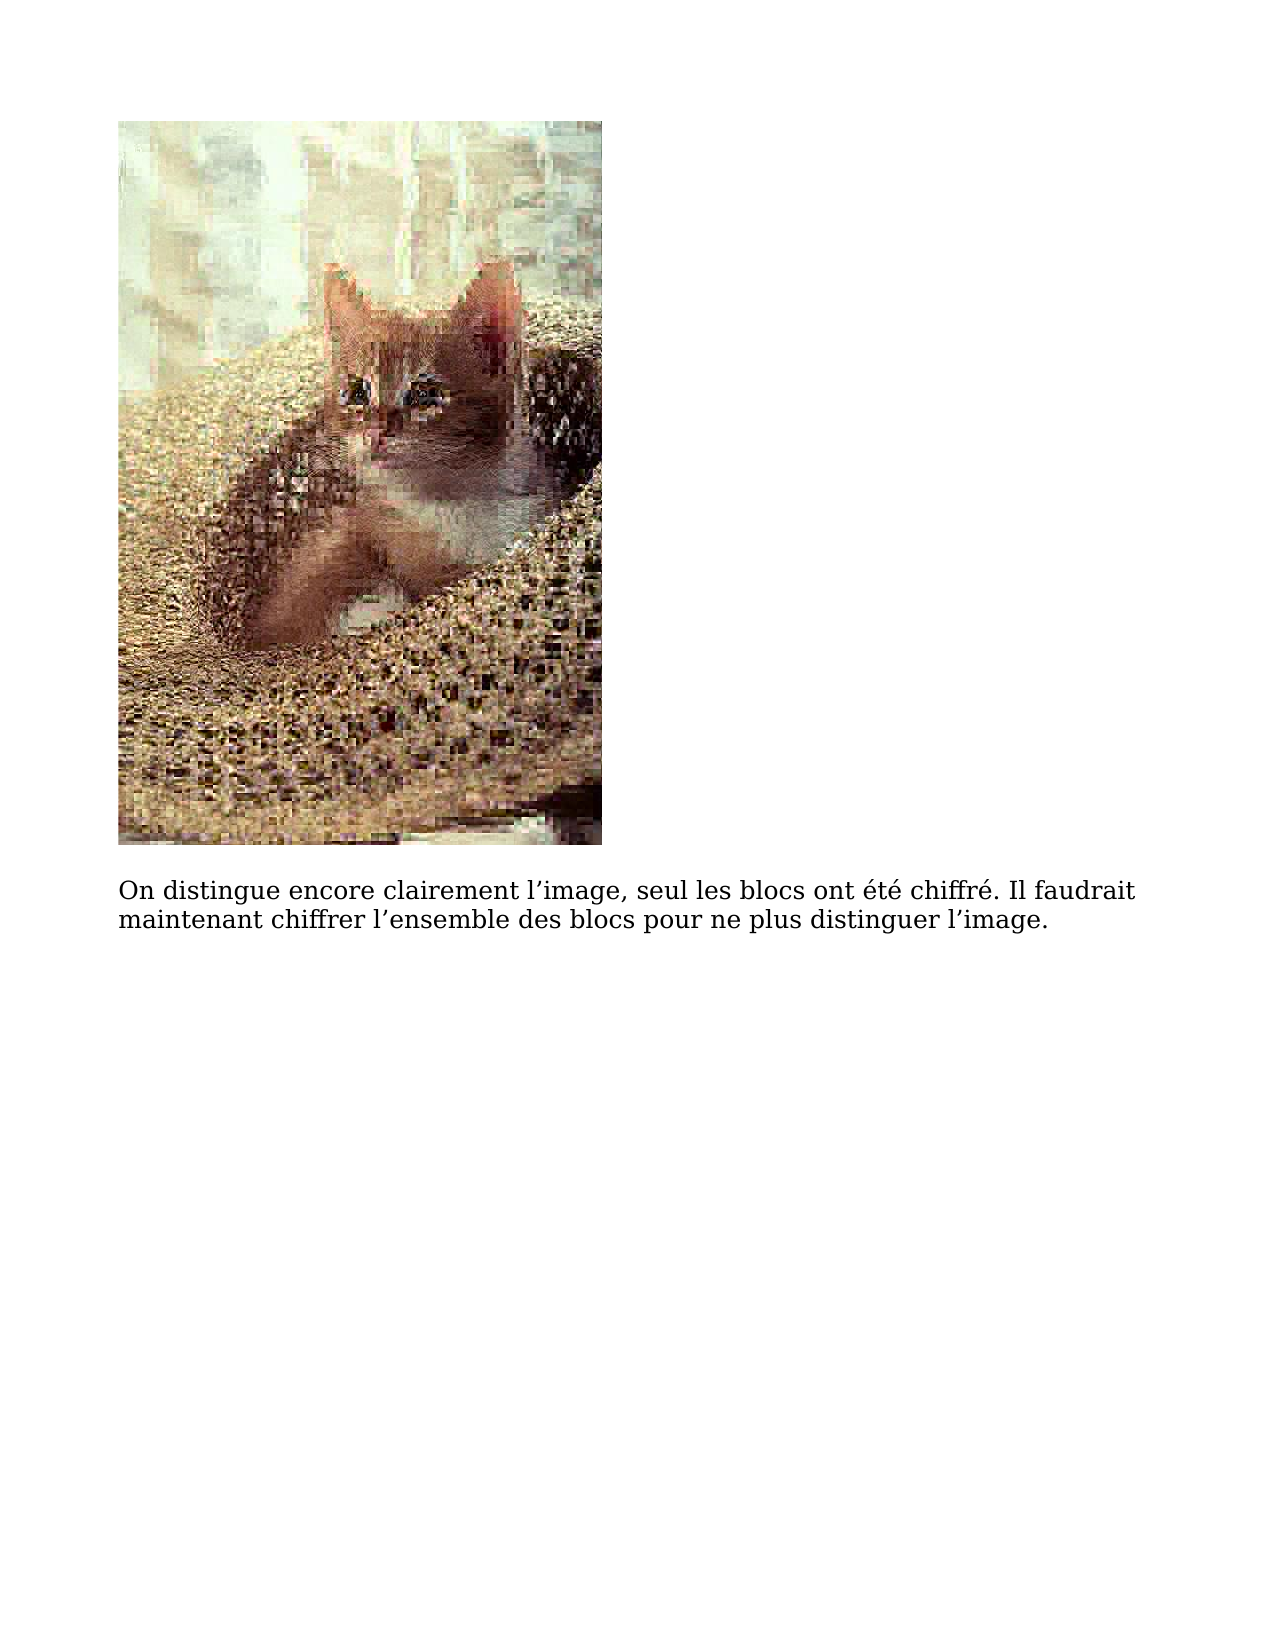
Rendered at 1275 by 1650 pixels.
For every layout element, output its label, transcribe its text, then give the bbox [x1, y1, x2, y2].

picture [118, 121, 602, 845]
text On distingue encore clairement l’image, seul les blocs ont été chiffré. Il faudrait maintenant chiffrer l’ensemble des blocs pour ne plus distinguer l’image. [118, 876, 1157, 935]
